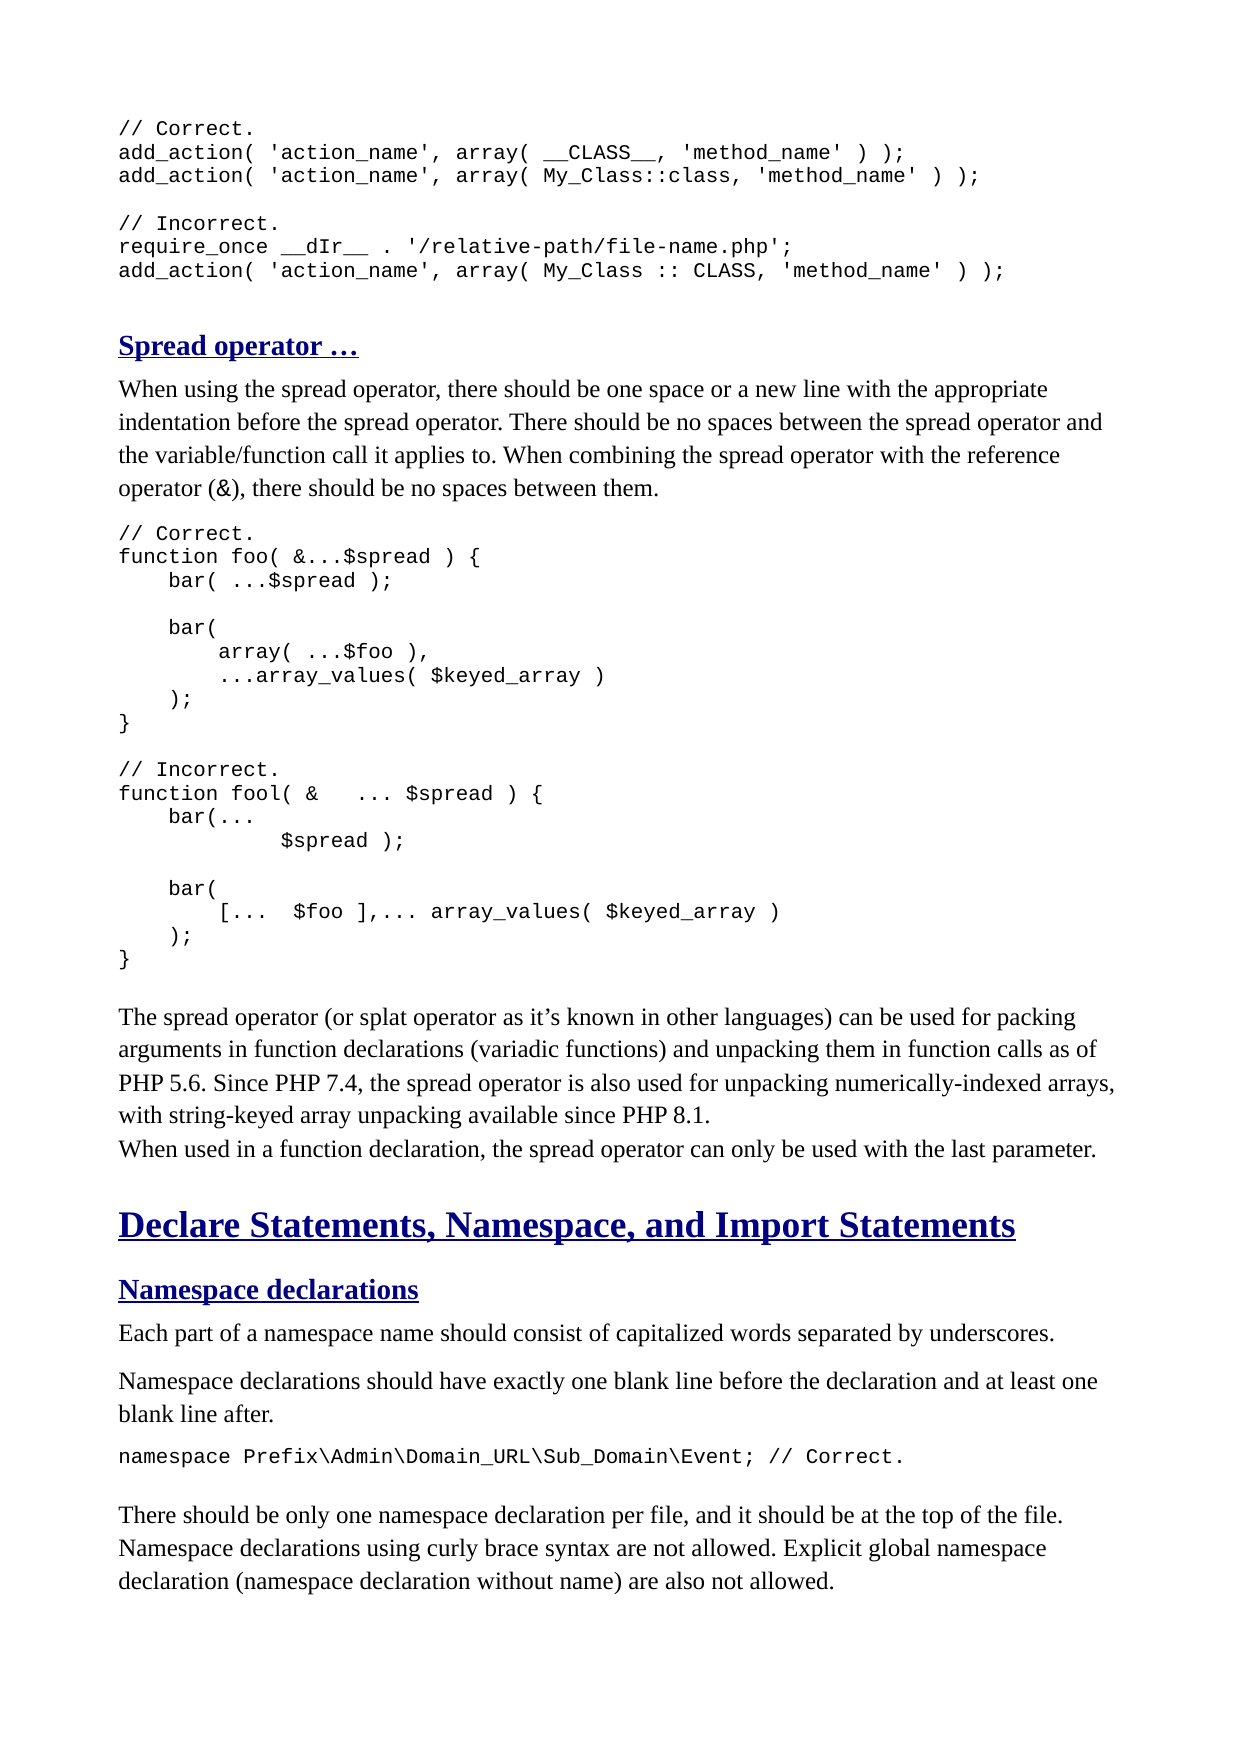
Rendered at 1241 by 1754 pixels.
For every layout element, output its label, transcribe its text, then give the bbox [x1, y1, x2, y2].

text add_action( 'action_name', array( My_Class::class, 'method_name' ) ); [118, 165, 1122, 189]
subtitle Namespace declarations [118, 1272, 1122, 1306]
text When using the spread operator, there should be one space or a new line with the appropriate indentation before the spread operator. There should be no spaces between the spread operator and the variable/function call it applies to. When combining the spread operator with the reference operator (&), there should be no spaces between them. [118, 374, 1122, 504]
subtitle Declare Statements, Namespace, and Import Statements [118, 1202, 1122, 1245]
text function fool( & ... $spread ) { [118, 783, 1122, 807]
text function foo( &...$spread ) { [118, 546, 1122, 570]
text // Incorrect. [118, 759, 1122, 783]
text Namespace declarations should have exactly one blank line before the declaration and at least one blank line after. [118, 1366, 1122, 1428]
text bar( ...$spread ); [118, 570, 1122, 594]
subtitle Spread operator … [118, 328, 1122, 361]
text $spread ); [118, 830, 1122, 854]
text ); [118, 925, 1122, 948]
text [... $foo ],... array_values( $keyed_array ) [118, 901, 1122, 925]
text The spread operator (or splat operator as it’s known in other languages) can be used for packing arguments in function declarations (variadic functions) and unpacking them in function calls as of PHP 5.6. Since PHP 7.4, the spread operator is also used for unpacking numerically-indexed arrays, with string-keyed array unpacking available since PHP 8.1. When used in a function declaration, the spread operator can only be used with the last parameter. [118, 1002, 1122, 1162]
text require_once __dIr__ . '/relative-path/file-name.php'; [118, 236, 1122, 260]
text bar(... [118, 807, 1122, 830]
text bar( [118, 617, 1122, 641]
text } [118, 712, 1122, 736]
text array( ...$foo ), [118, 641, 1122, 665]
text ...array_values( $keyed_array ) [118, 665, 1122, 688]
text // Correct. [118, 118, 1122, 142]
text add_action( 'action_name', array( My_Class :: CLASS, 'method_name' ) ); [118, 260, 1122, 284]
text } [118, 948, 1122, 972]
text Each part of a namespace name should consist of capitalized words separated by underscores. [118, 1318, 1122, 1347]
text bar( [118, 877, 1122, 901]
text // Incorrect. [118, 213, 1122, 236]
text There should be only one namespace declaration per file, and it should be at the top of the file. Namespace declarations using curly brace syntax are not allowed. Explicit global namespace declaration (namespace declaration without name) are also not allowed. [118, 1500, 1122, 1594]
text namespace Prefix\Admin\Domain_URL\Sub_Domain\Event; // Correct. [118, 1447, 1122, 1470]
text ); [118, 688, 1122, 712]
text // Correct. [118, 523, 1122, 546]
text add_action( 'action_name', array( __CLASS__, 'method_name' ) ); [118, 142, 1122, 165]
